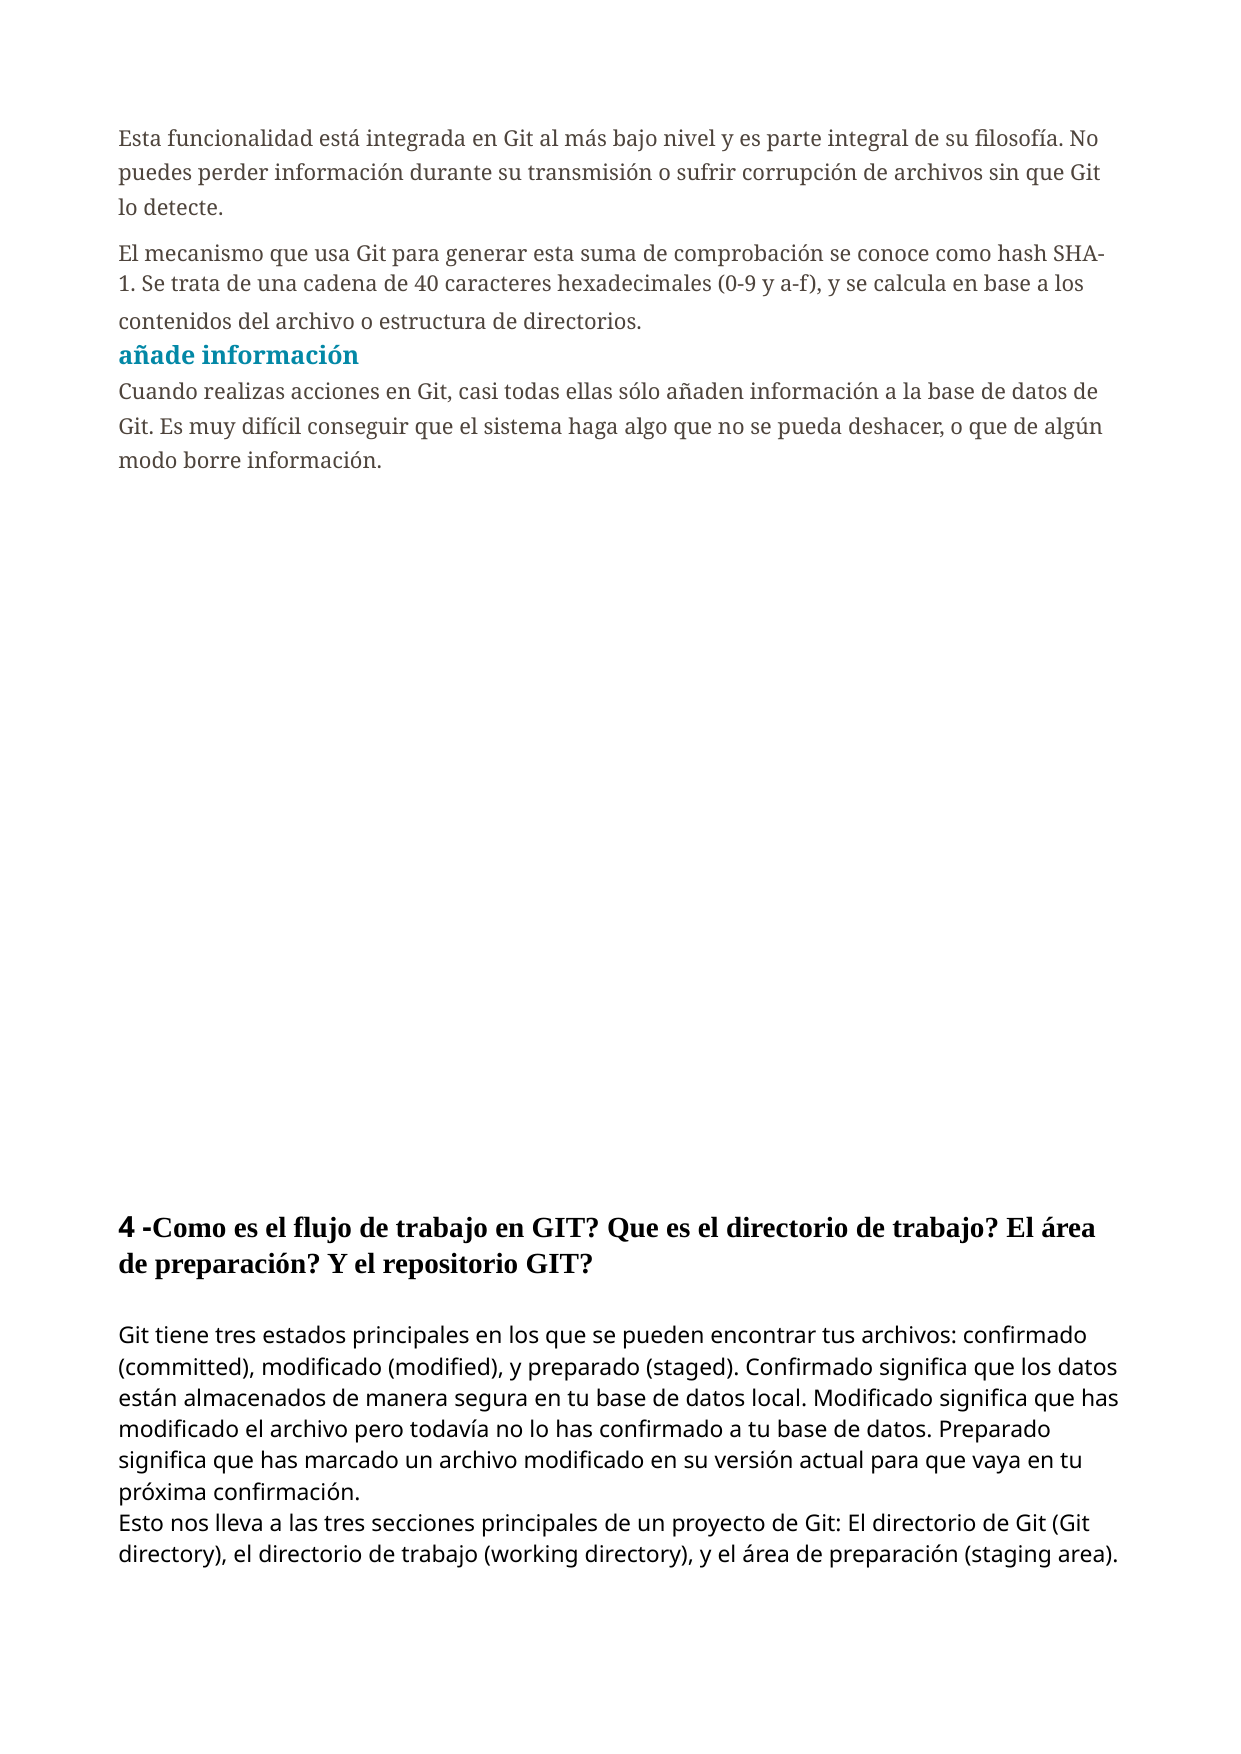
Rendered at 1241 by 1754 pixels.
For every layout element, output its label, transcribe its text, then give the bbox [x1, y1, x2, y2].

text Git tiene tres estados principales en los que se pueden encontrar tus archivos: confirmado (committed), modificado (modified), y preparado (staged). Confirmado significa que los datos están almacenados de manera segura en tu base de datos local. Modificado significa que has modificado el archivo pero todavía no lo has confirmado a tu base de datos. Preparado significa que has marcado un archivo modificado en su versión actual para que vaya en tu próxima confirmación. [118, 1319, 1122, 1507]
text El mecanismo que usa Git para generar esta suma de comprobación se conoce como hash SHA-1. Se trata de una cadena de 40 caracteres hexadecimales (0-9 y a-f), y se calcula en base a los contenidos del archivo o estructura de directorios. [118, 238, 1122, 338]
text Esta funcionalidad está integrada en Git al más bajo nivel y es parte integral de su filosofía. No puedes perder información durante su transmisión o sufrir corrupción de archivos sin que Git lo detecte. [118, 118, 1122, 221]
text Cuando realizas acciones en Git, casi todas ellas sólo añaden información a la base de datos de Git. Es muy difícil conseguir que el sistema haga algo que no se pueda deshacer, o que de algún modo borre información. [118, 372, 1122, 475]
subtitle añade información [118, 338, 1122, 372]
text 4 -Como es el flujo de trabajo en GIT? Que es el directorio de trabajo? El área de preparación? Y el repositorio GIT? [118, 1206, 1122, 1280]
text Esto nos lleva a las tres secciones principales de un proyecto de Git: El directorio de Git (Git directory), el directorio de trabajo (working directory), y el área de preparación (staging area). [118, 1507, 1122, 1569]
